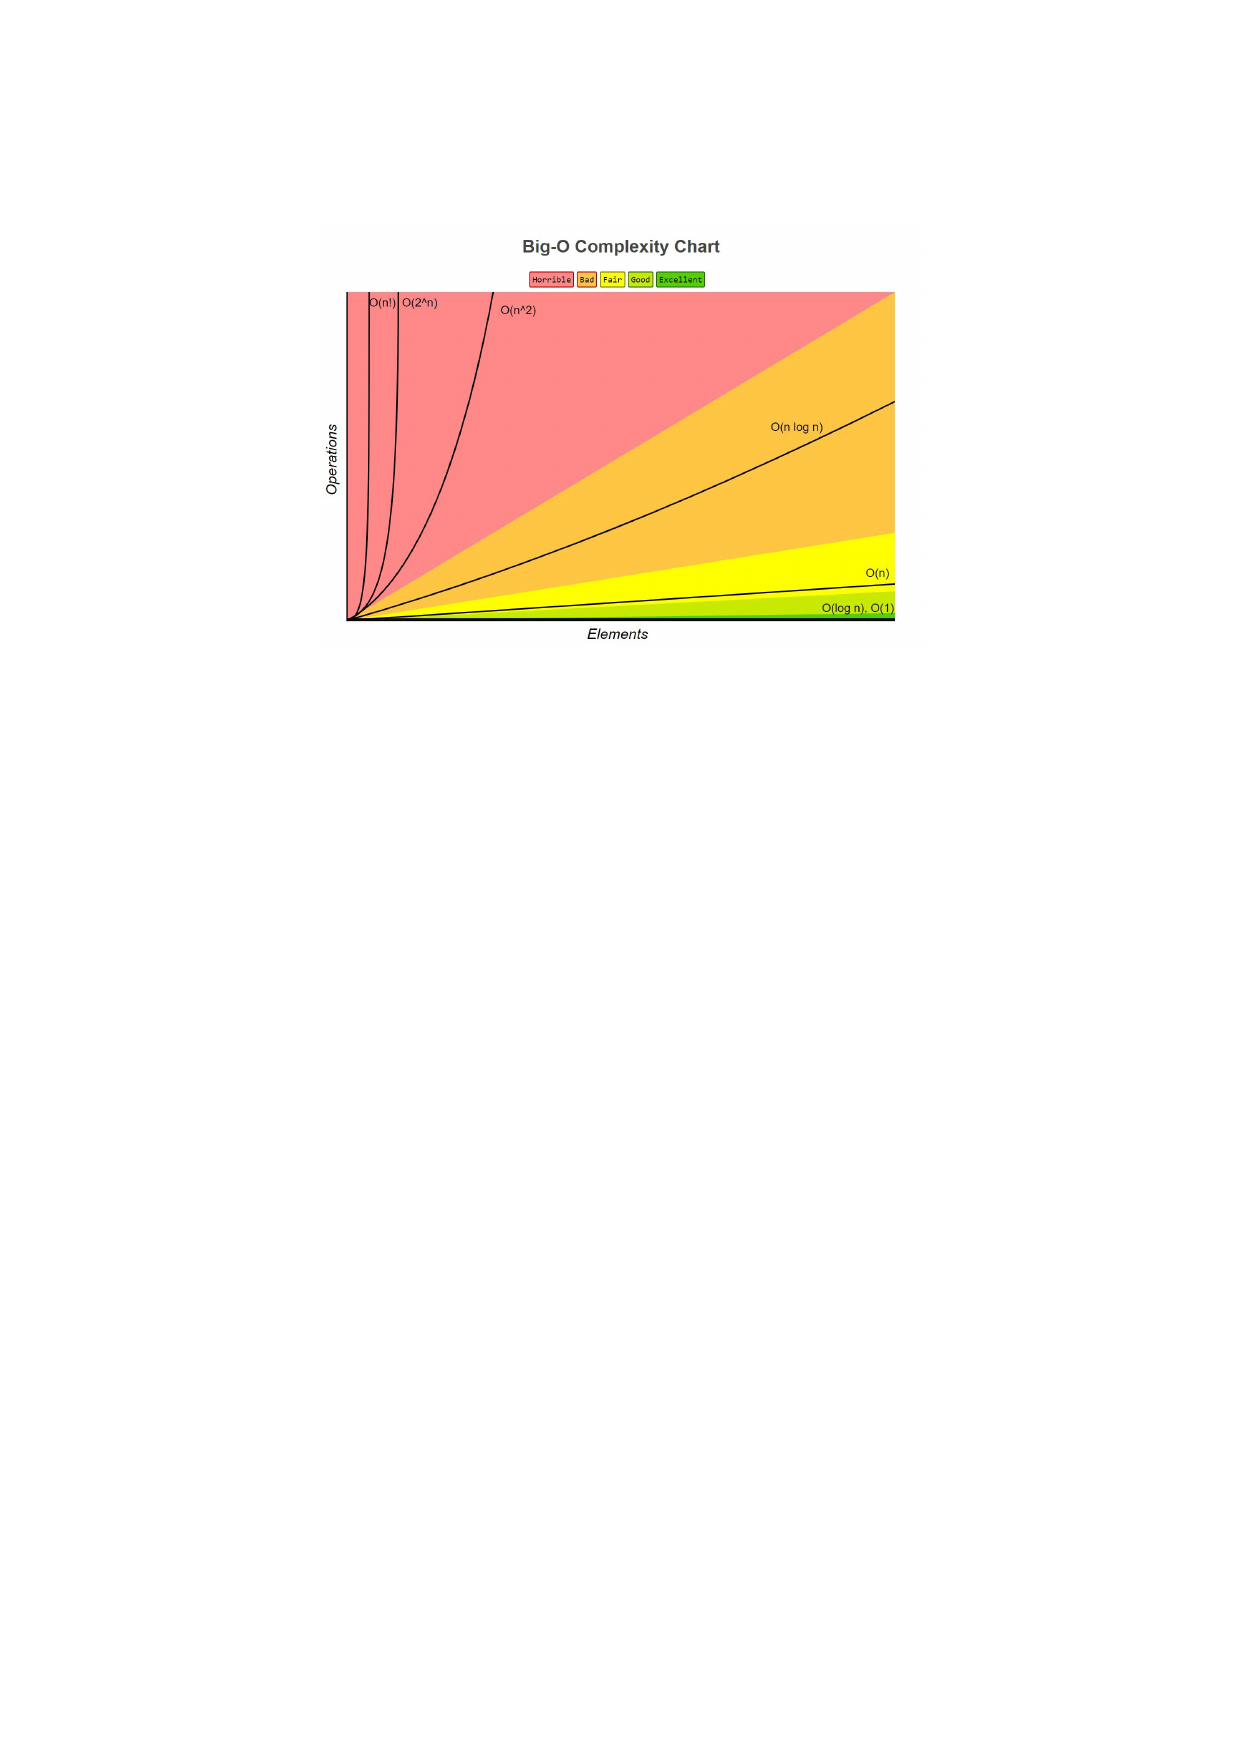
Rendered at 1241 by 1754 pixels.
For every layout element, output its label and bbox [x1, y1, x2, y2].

picture [315, 223, 926, 648]
